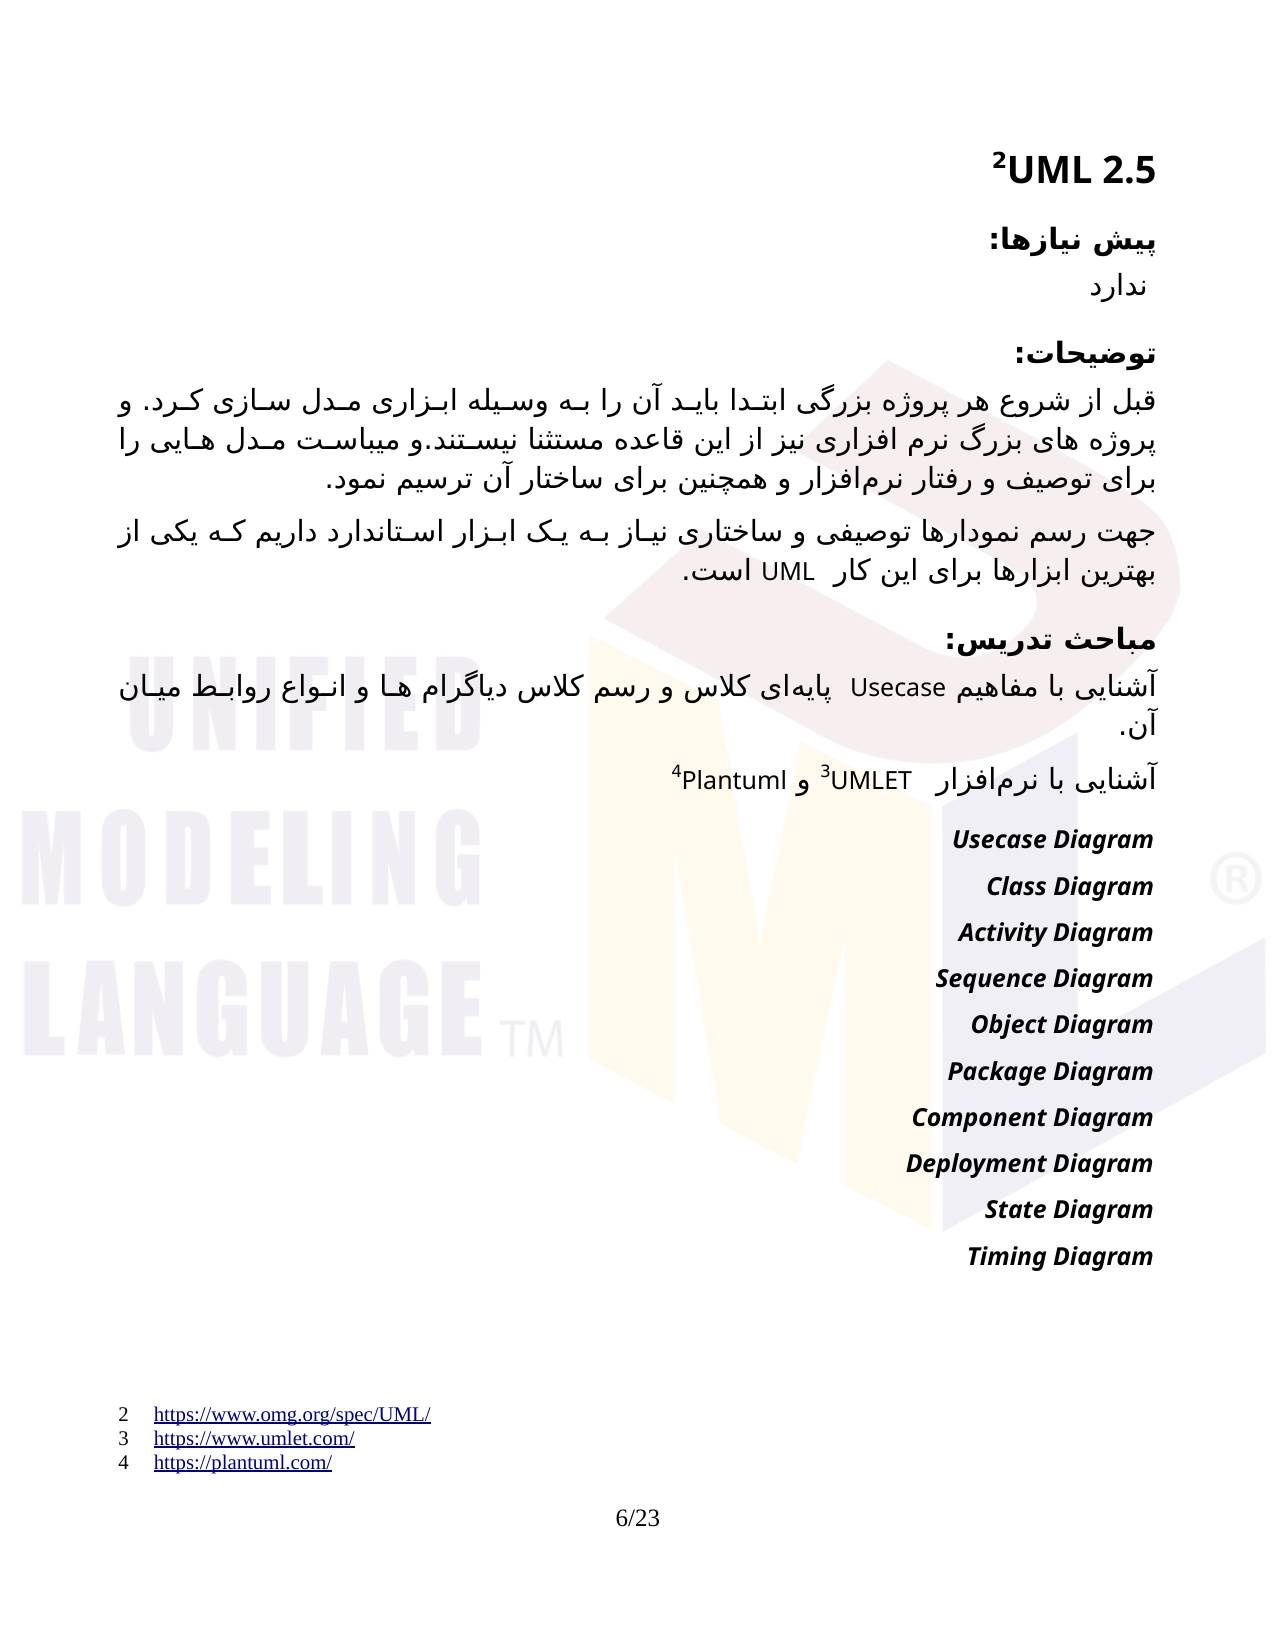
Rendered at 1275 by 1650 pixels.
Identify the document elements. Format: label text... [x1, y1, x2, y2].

subtitle Activity Diagram [118, 868, 1157, 902]
subtitle مباحث تدریس: [118, 622, 1157, 657]
subtitle Sequence Diagram [118, 915, 1157, 948]
text https://plantuml.com/ [118, 1449, 1157, 1474]
subtitle پیش نیازها: [118, 222, 1157, 256]
subtitle Package Diagram [118, 1007, 1157, 1041]
subtitle Component Diagram [118, 1053, 1157, 1087]
text ندارد [118, 268, 1157, 302]
subtitle Object Diagram [118, 961, 1157, 995]
text توضیحات و مقدمات اولیه تولید یک برنامهJakarta EE را توضیح داده و یک پروژه را توسط Jakarta EE پیاده‌سازی و همان پروژه را تبدیل به یک پروژه Microprofile خواهیم کرد. [118, 515, 1157, 588]
text https://www.omg.org/spec/UML/ [118, 1401, 1157, 1426]
text توجه داشته باشید که کلیه موارد ذکر شده در صورتی در تدریس خواهد آمد که در پروژه انتخابی شما وجود داشته باشند. در غیر اینصورت به دلیل اینکه کلاس کاملاً به صورت عملی بوده میبایست پروژه خاصی مبنی بر المانهای مورد نظر شما پیاده‌سازی شده و در آن پروژه مباحث تدریس شود. [118, 669, 1157, 742]
subtitle UML 2.5 [118, 143, 1157, 195]
subtitle Timing Diagram [118, 1238, 1157, 1272]
text https://www.umlet.com/ [118, 1426, 1157, 1449]
text پس از اتمام و یادگیری نسبی دانش آموختگان مبحث Microprofile را شروع خواهیم کرد. [118, 762, 1157, 796]
text JAVA SE [118, 337, 1157, 371]
subtitle Deployment Diagram [118, 1100, 1157, 1133]
subtitle Class Diagram [118, 822, 1157, 856]
subtitle State Diagram [118, 1146, 1157, 1180]
subtitle State Diagram [118, 1192, 1157, 1226]
subtitle توضیحات: [118, 383, 1157, 495]
